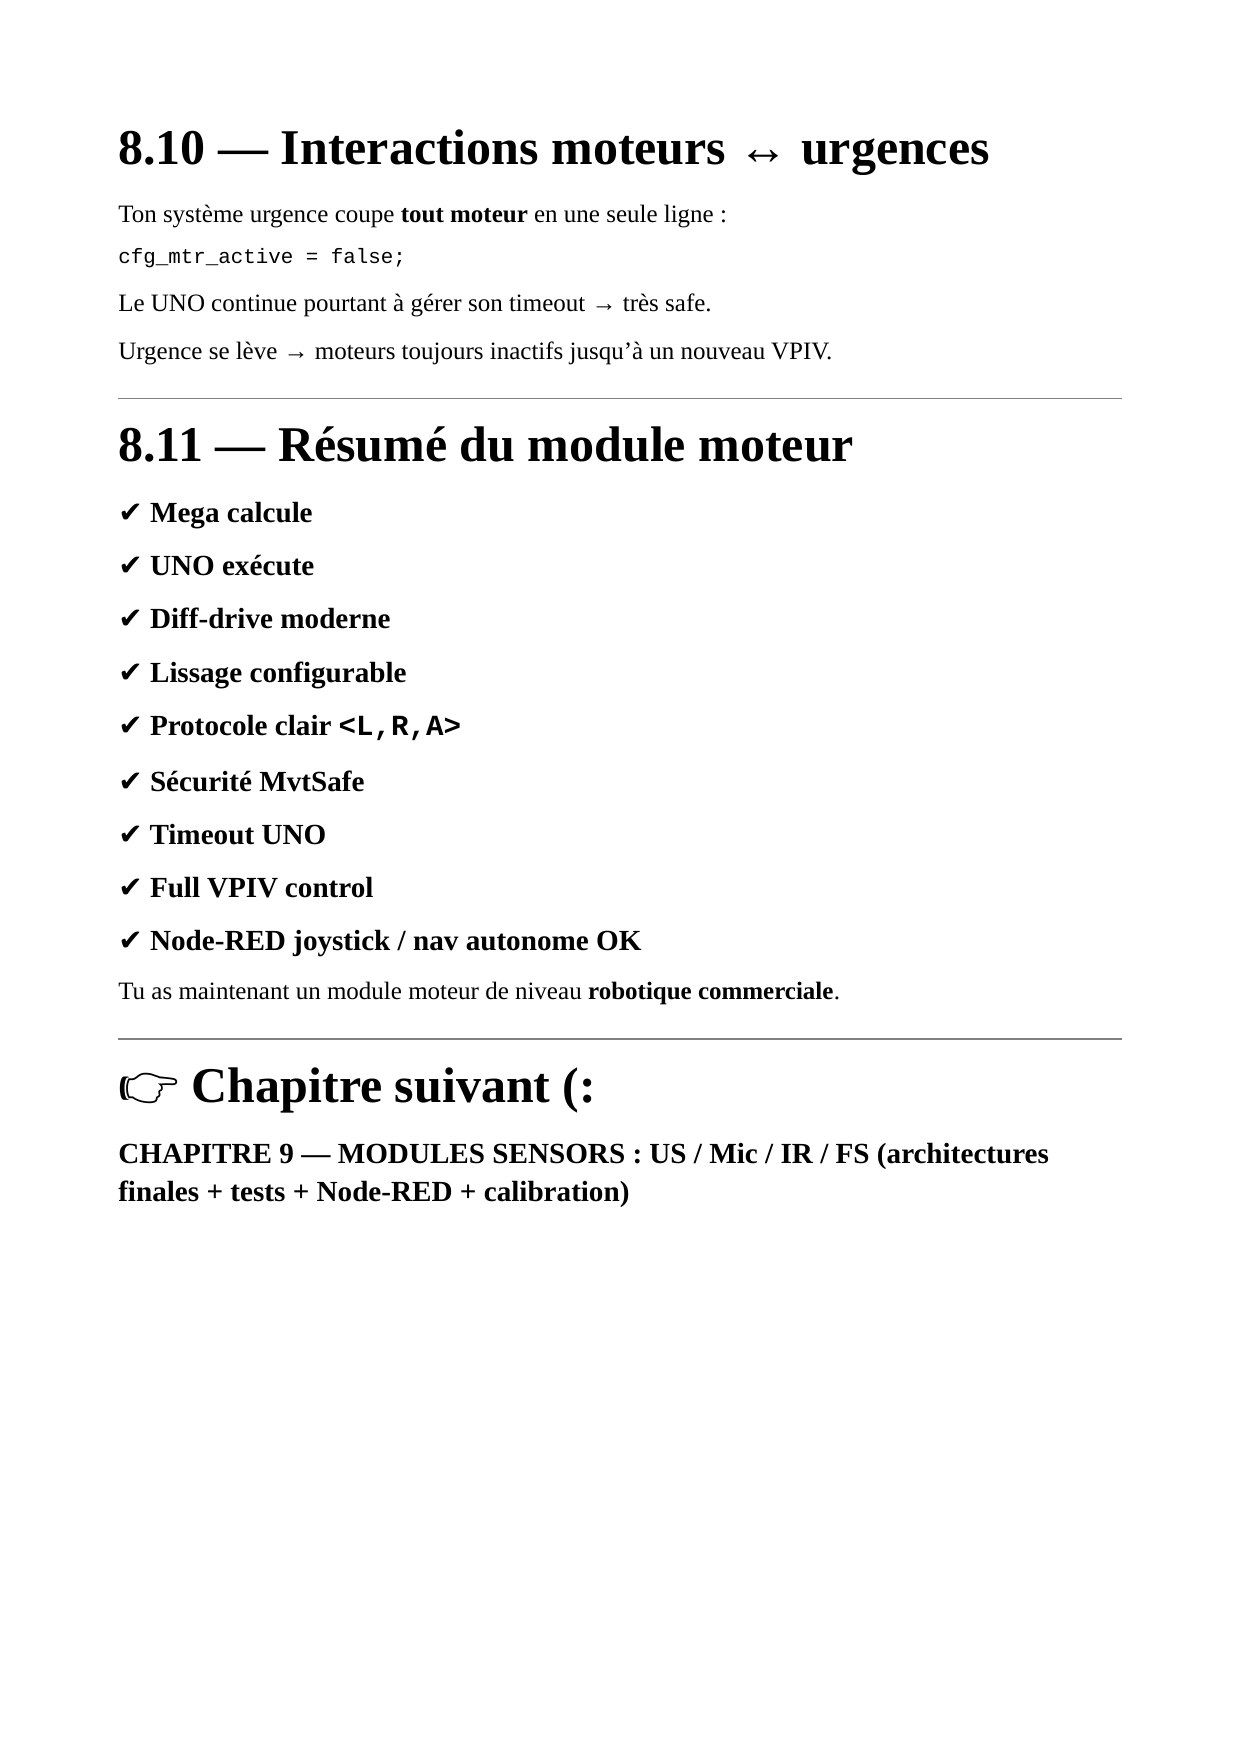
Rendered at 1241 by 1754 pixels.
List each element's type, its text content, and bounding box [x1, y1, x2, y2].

text Tu as maintenant un module moteur de niveau robotique commerciale. [118, 976, 1122, 1005]
text Le UNO continue pourtant à gérer son timeout → très safe. [118, 288, 1122, 317]
text Urgence se lève → moteurs toujours inactifs jusqu’à un nouveau VPIV. [118, 336, 1122, 364]
subtitle ✔️ Lissage configurable [118, 655, 1122, 688]
subtitle ✔️ Sécurité MvtSafe [118, 764, 1122, 797]
subtitle ✔️ Full VPIV control [118, 870, 1122, 904]
subtitle ✔️ Protocole clair <L,R,A> [118, 708, 1122, 744]
subtitle ✔️ UNO exécute [118, 548, 1122, 582]
subtitle ✔️ Diff-drive moderne [118, 602, 1122, 635]
subtitle 👉 Chapitre suivant (: [118, 1055, 1122, 1113]
subtitle ✔️ Node-RED joystick / nav autonome OK [118, 923, 1122, 957]
subtitle 8.10 — Interactions moteurs ↔ urgences [118, 118, 1122, 176]
subtitle ✔️ Mega calcule [118, 495, 1122, 529]
text Ton système urgence coupe tout moteur en une seule ligne : [118, 199, 1122, 227]
subtitle ✔️ Timeout UNO [118, 817, 1122, 851]
subtitle CHAPITRE 9 — MODULES SENSORS : US / Mic / IR / FS (architectures finales + tests + Node-RED + calibration) [118, 1136, 1122, 1208]
subtitle 8.11 — Résumé du module moteur [118, 415, 1122, 472]
text cfg_mtr_active = false; [118, 246, 1122, 270]
